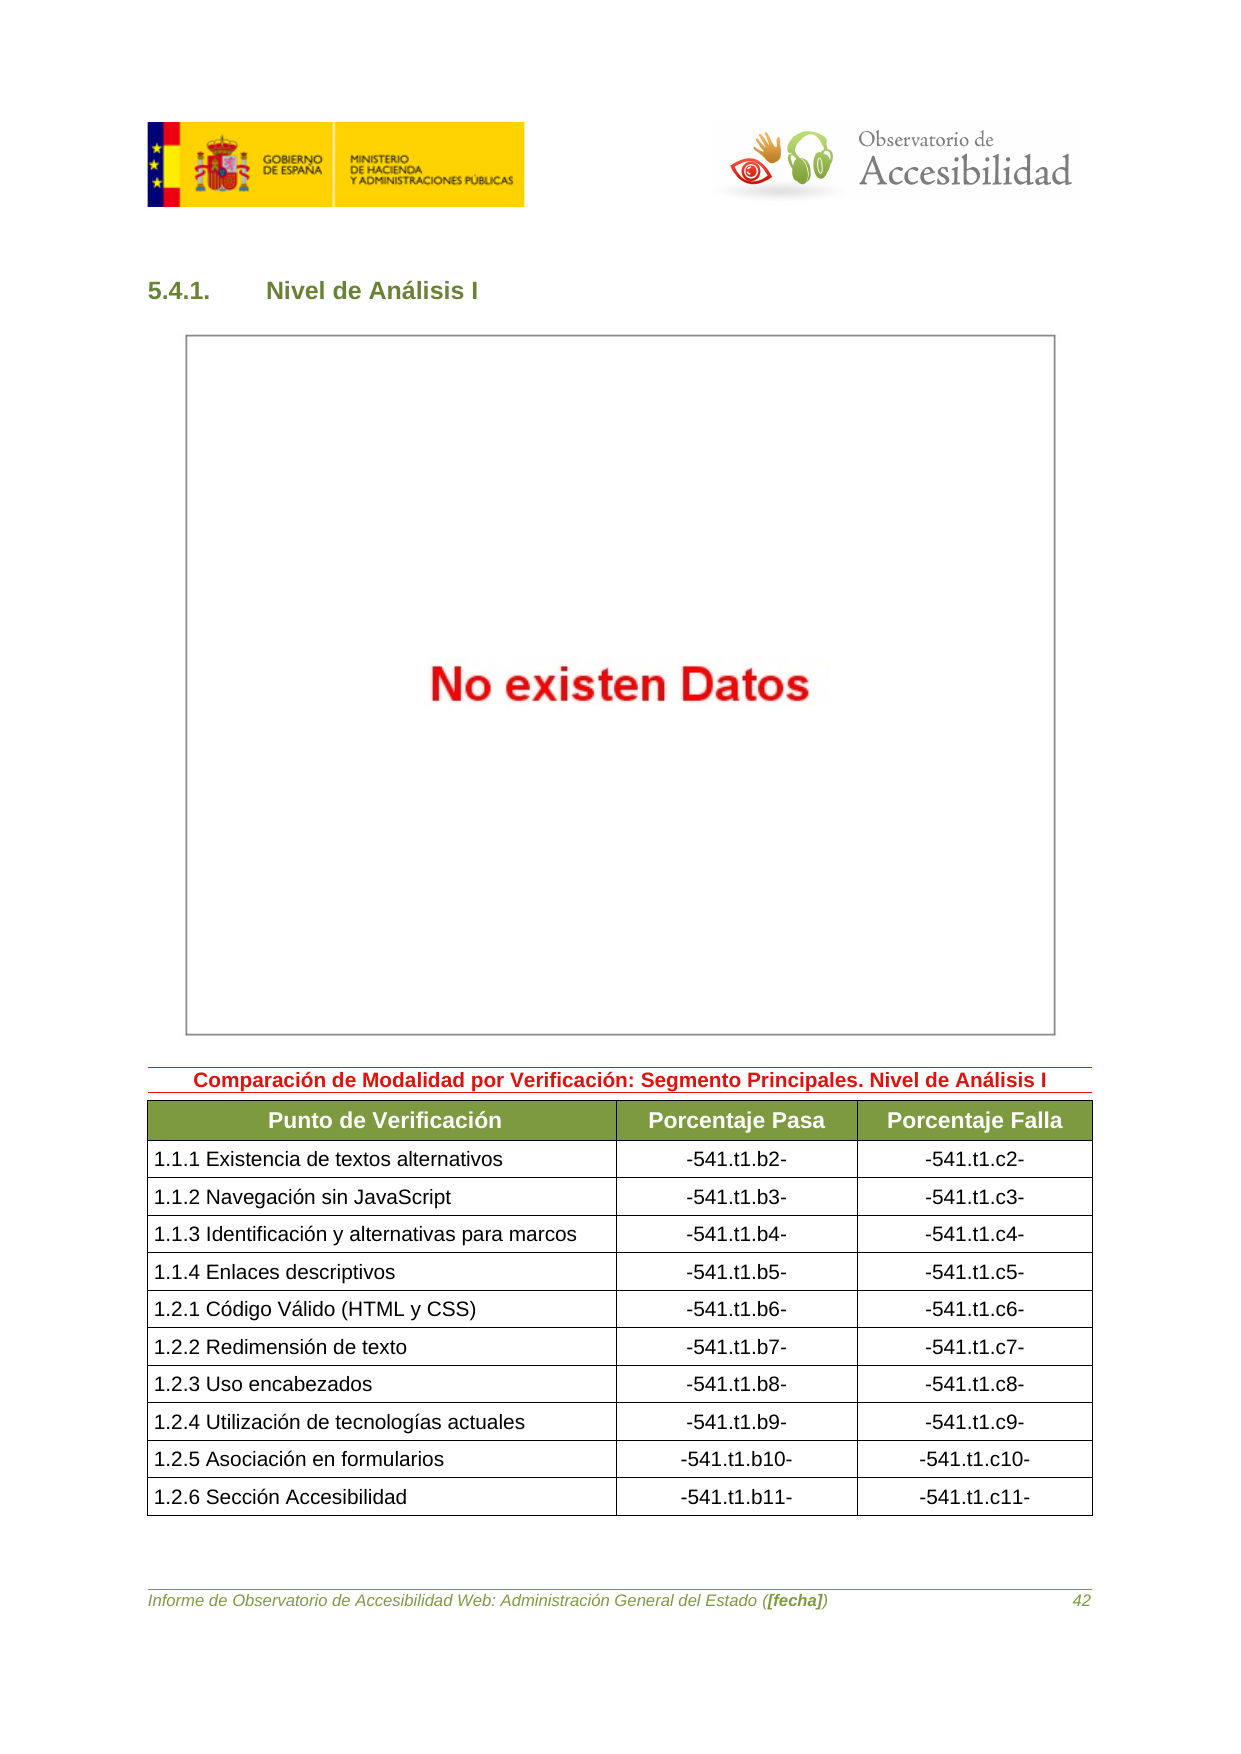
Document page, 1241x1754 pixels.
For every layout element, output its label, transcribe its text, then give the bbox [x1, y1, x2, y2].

table_cell 1.2.1 Código Válido (HTML y CSS) [148, 1291, 616, 1327]
table_cell -541.t1.b9- [617, 1403, 857, 1440]
table_cell -541.t1.b6- [617, 1291, 857, 1327]
text Comparación de Modalidad por Verificación: Segmento Principales. Nivel de Análisis I [148, 1068, 1092, 1092]
table_cell -541.t1.c6- [858, 1291, 1092, 1327]
table_cell -541.t1.b11- [617, 1478, 857, 1515]
table_cell 1.1.1 Existencia de textos alternativos [148, 1141, 616, 1177]
table_cell 1.2.4 Utilización de tecnologías actuales [148, 1403, 616, 1440]
table_cell -541.t1.c9- [858, 1403, 1092, 1440]
table_cell -541.t1.b5- [617, 1253, 857, 1290]
table_cell -541.t1.c7- [858, 1328, 1092, 1365]
picture [147, 122, 525, 207]
table_cell -541.t1.b7- [617, 1328, 857, 1365]
picture [178, 332, 1062, 1042]
table_header Porcentaje Pasa [617, 1101, 857, 1140]
table_cell -541.t1.b3- [617, 1178, 857, 1215]
table_cell -541.t1.b2- [617, 1141, 857, 1177]
table_cell 1.2.3 Uso encabezados [148, 1366, 616, 1402]
table_header Punto de Verificación [148, 1101, 616, 1140]
table_cell -541.t1.b10- [617, 1441, 857, 1477]
table_cell -541.t1.c10- [858, 1441, 1092, 1477]
table_header Porcentaje Falla [858, 1101, 1092, 1140]
table_cell -541.t1.c8- [858, 1366, 1092, 1402]
list Nivel de Análisis I [148, 276, 1092, 304]
table_cell 1.1.2 Navegación sin JavaScript [148, 1178, 616, 1215]
table_cell -541.t1.c3- [858, 1178, 1092, 1215]
table_cell -541.t1.c4- [858, 1216, 1092, 1252]
table_cell -541.t1.b8- [617, 1366, 857, 1402]
table_cell 1.2.5 Asociación en formularios [148, 1441, 616, 1477]
picture [710, 122, 1086, 205]
table_cell -541.t1.c5- [858, 1253, 1092, 1290]
table_cell 1.2.6 Sección Accesibilidad [148, 1478, 616, 1515]
table_cell 1.2.2 Redimensión de texto [148, 1328, 616, 1365]
table_cell -541.t1.b4- [617, 1216, 857, 1252]
table_cell -541.t1.c11- [858, 1478, 1092, 1515]
table_cell -541.t1.c2- [858, 1141, 1092, 1177]
table_cell 1.1.4 Enlaces descriptivos [148, 1253, 616, 1290]
table_cell 1.1.3 Identificación y alternativas para marcos [148, 1216, 616, 1252]
